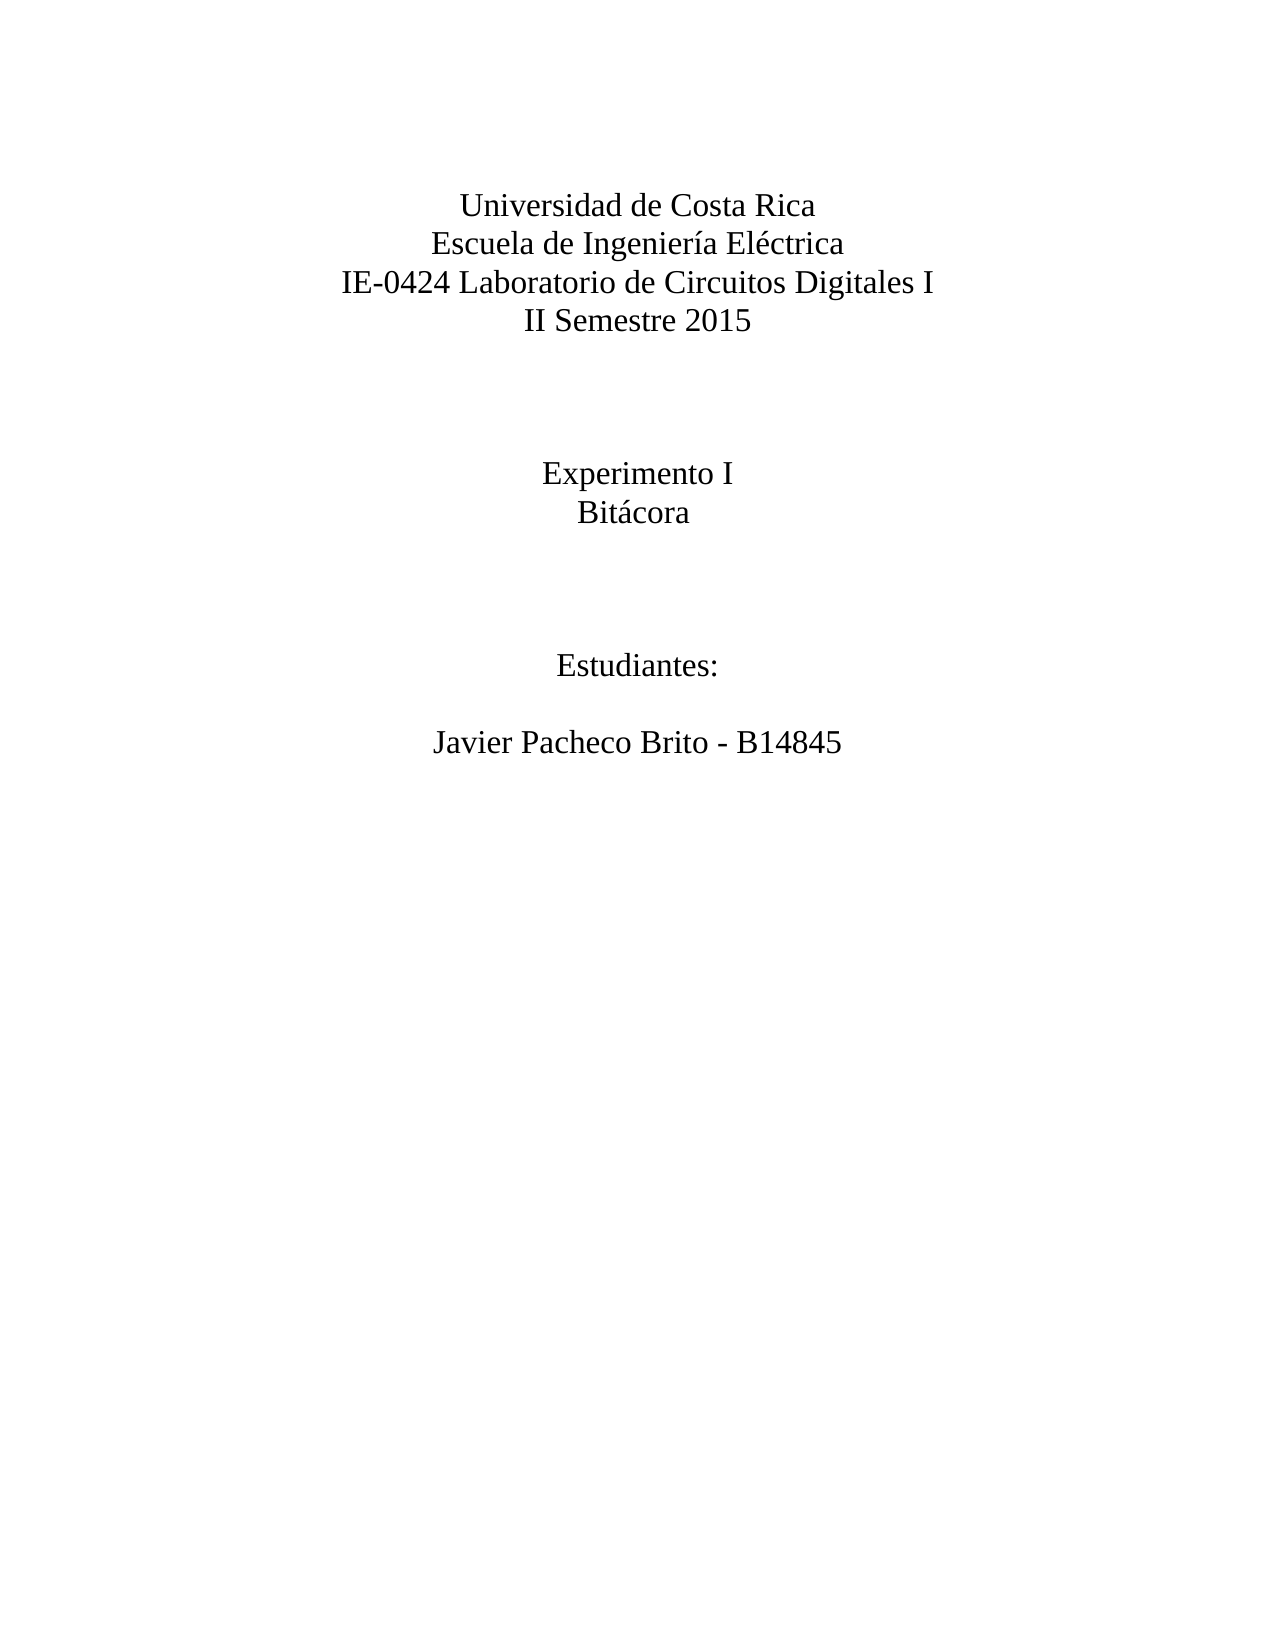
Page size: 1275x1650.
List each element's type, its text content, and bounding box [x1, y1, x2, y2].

text II Semestre 2015 [118, 300, 1157, 338]
text IE-0424 Laboratorio de Circuitos Digitales I [118, 262, 1157, 300]
text Experimento I [118, 453, 1157, 492]
text Javier Pacheco Brito - B14845 [118, 722, 1157, 760]
text Escuela de Ingeniería Eléctrica [118, 223, 1157, 262]
text Bitácora [118, 492, 1157, 530]
text Estudiantes: [118, 645, 1157, 683]
text Universidad de Costa Rica [118, 185, 1157, 223]
